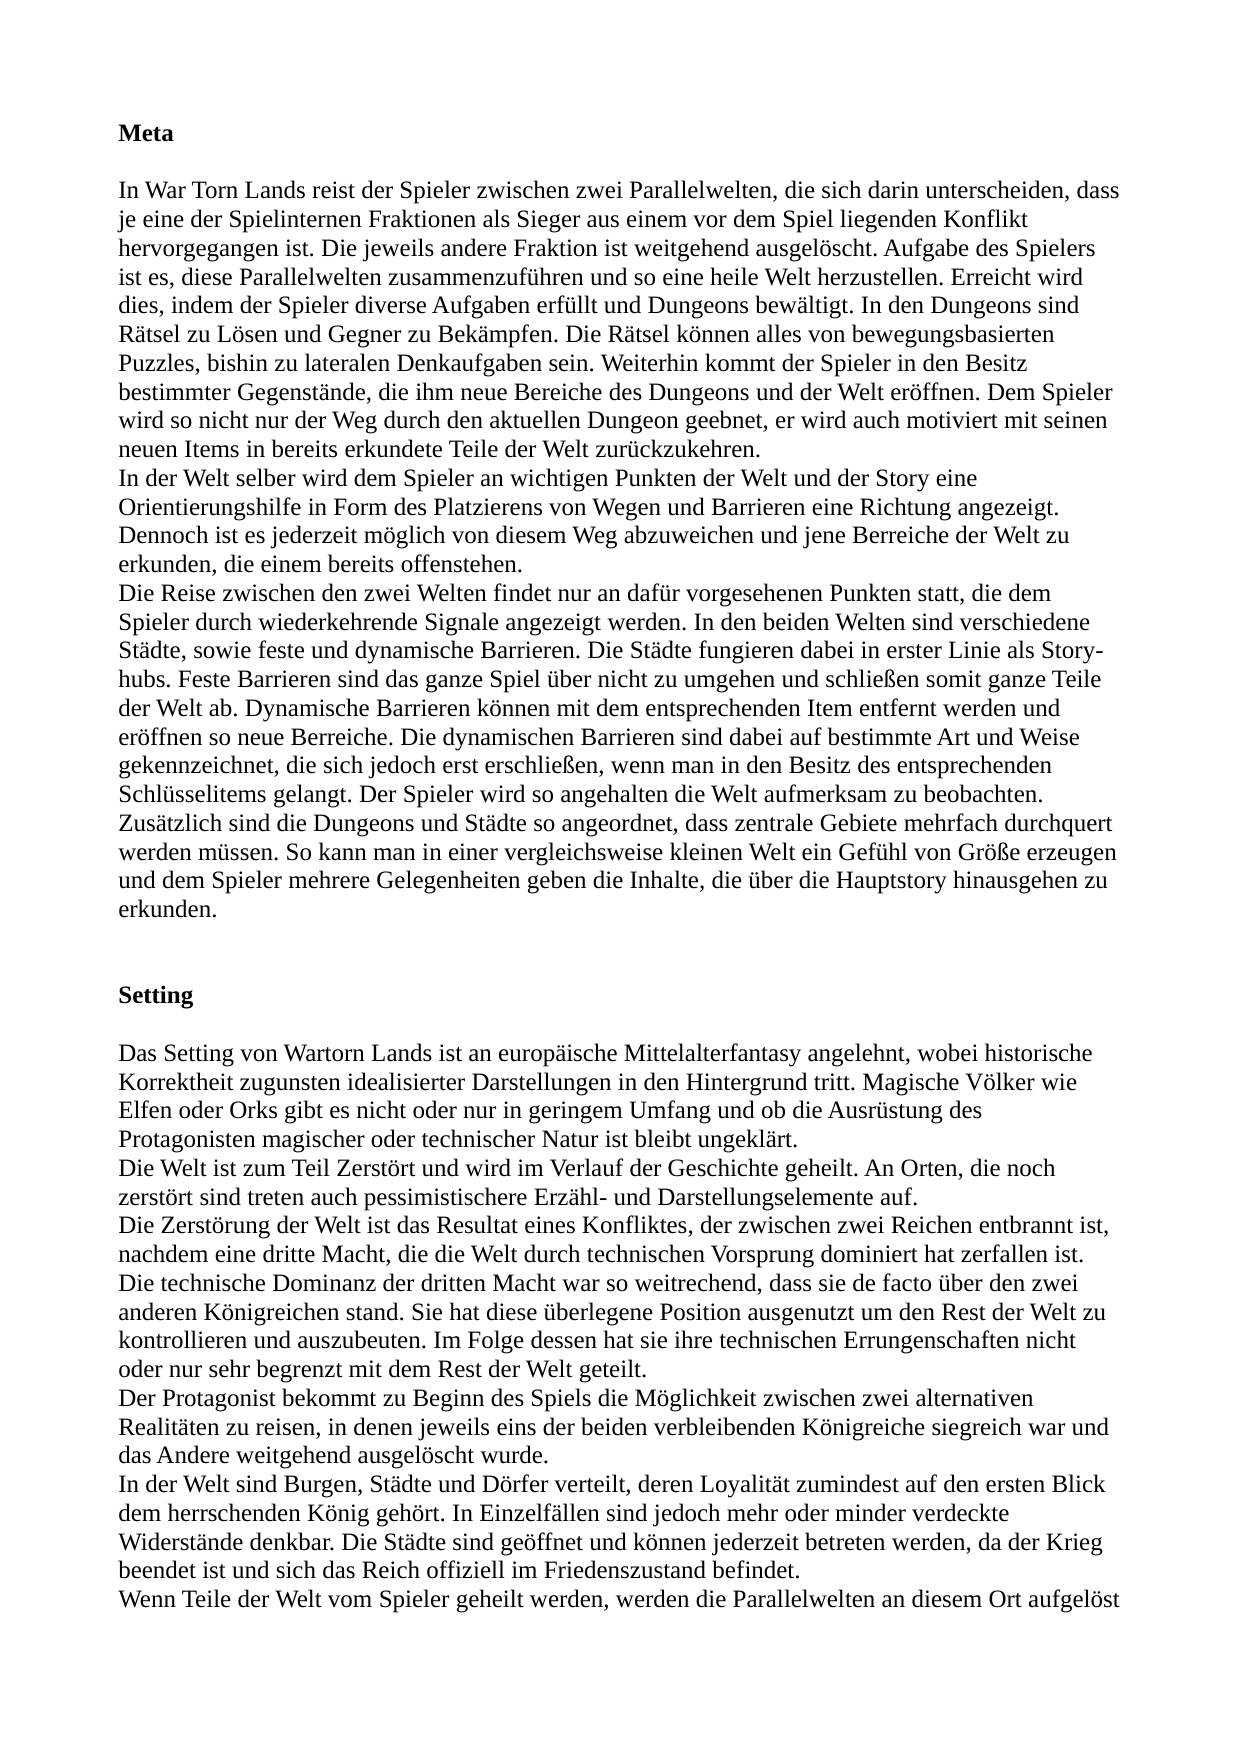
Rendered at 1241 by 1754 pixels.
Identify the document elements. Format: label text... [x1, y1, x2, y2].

text Wenn Teile der Welt vom Spieler geheilt werden, werden die Parallelwelten an diesem Ort aufgelöst [118, 1584, 1122, 1613]
text Das Setting von Wartorn Lands ist an europäische Mittelalterfantasy angelehnt, wobei historische Korrektheit zugunsten idealisierter Darstellungen in den Hintergrund tritt. Magische Völker wie Elfen oder Orks gibt es nicht oder nur in geringem Umfang und ob die Ausrüstung des Protagonisten magischer oder technischer Natur ist bleibt ungeklärt. [118, 1038, 1122, 1153]
text Die Zerstörung der Welt ist das Resultat eines Konfliktes, der zwischen zwei Reichen entbrannt ist, nachdem eine dritte Macht, die die Welt durch technischen Vorsprung dominiert hat zerfallen ist. [118, 1211, 1122, 1268]
text Die Welt ist zum Teil Zerstört und wird im Verlauf der Geschichte geheilt. An Orten, die noch zerstört sind treten auch pessimistischere Erzähl- und Darstellungselemente auf. [118, 1153, 1122, 1211]
text In der Welt sind Burgen, Städte und Dörfer verteilt, deren Loyalität zumindest auf den ersten Blick dem herrschenden König gehört. In Einzelfällen sind jedoch mehr oder minder verdeckte Widerstände denkbar. Die Städte sind geöffnet und können jederzeit betreten werden, da der Krieg beendet ist und sich das Reich offiziell im Friedenszustand befindet. [118, 1469, 1122, 1584]
text Die Reise zwischen den zwei Welten findet nur an dafür vorgesehenen Punkten statt, die dem Spieler durch wiederkehrende Signale angezeigt werden. In den beiden Welten sind verschiedene Städte, sowie feste und dynamische Barrieren. Die Städte fungieren dabei in erster Linie als Story-hubs. Feste Barrieren sind das ganze Spiel über nicht zu umgehen und schließen somit ganze Teile der Welt ab. Dynamische Barrieren können mit dem entsprechenden Item entfernt werden und eröffnen so neue Berreiche. Die dynamischen Barrieren sind dabei auf bestimmte Art und Weise gekennzeichnet, die sich jedoch erst erschließen, wenn man in den Besitz des entsprechenden Schlüsselitems gelangt. Der Spieler wird so angehalten die Welt aufmerksam zu beobachten. Zusätzlich sind die Dungeons und Städte so angeordnet, dass zentrale Gebiete mehrfach durchquert werden müssen. So kann man in einer vergleichsweise kleinen Welt ein Gefühl von Größe erzeugen und dem Spieler mehrere Gelegenheiten geben die Inhalte, die über die Hauptstory hinausgehen zu erkunden. [118, 578, 1122, 923]
text Setting [118, 981, 1122, 1009]
text Die technische Dominanz der dritten Macht war so weitrechend, dass sie de facto über den zwei anderen Königreichen stand. Sie hat diese überlegene Position ausgenutzt um den Rest der Welt zu kontrollieren und auszubeuten. Im Folge dessen hat sie ihre technischen Errungenschaften nicht oder nur sehr begrenzt mit dem Rest der Welt geteilt. [118, 1268, 1122, 1383]
text Der Protagonist bekommt zu Beginn des Spiels die Möglichkeit zwischen zwei alternativen Realitäten zu reisen, in denen jeweils eins der beiden verbleibenden Königreiche siegreich war und das Andere weitgehend ausgelöscht wurde. [118, 1383, 1122, 1469]
text In War Torn Lands reist der Spieler zwischen zwei Parallelwelten, die sich darin unterscheiden, dass je eine der Spielinternen Fraktionen als Sieger aus einem vor dem Spiel liegenden Konflikt hervorgegangen ist. Die jeweils andere Fraktion ist weitgehend ausgelöscht. Aufgabe des Spielers ist es, diese Parallelwelten zusammenzuführen und so eine heile Welt herzustellen. Erreicht wird dies, indem der Spieler diverse Aufgaben erfüllt und Dungeons bewältigt. In den Dungeons sind Rätsel zu Lösen und Gegner zu Bekämpfen. Die Rätsel können alles von bewegungsbasierten Puzzles, bishin zu lateralen Denkaufgaben sein. Weiterhin kommt der Spieler in den Besitz bestimmter Gegenstände, die ihm neue Bereiche des Dungeons und der Welt eröffnen. Dem Spieler wird so nicht nur der Weg durch den aktuellen Dungeon geebnet, er wird auch motiviert mit seinen neuen Items in bereits erkundete Teile der Welt zurückzukehren. [118, 176, 1122, 463]
text Meta [118, 118, 1122, 147]
text In der Welt selber wird dem Spieler an wichtigen Punkten der Welt und der Story eine Orientierungshilfe in Form des Platzierens von Wegen und Barrieren eine Richtung angezeigt. Dennoch ist es jederzeit möglich von diesem Weg abzuweichen und jene Berreiche der Welt zu erkunden, die einem bereits offenstehen. [118, 463, 1122, 578]
